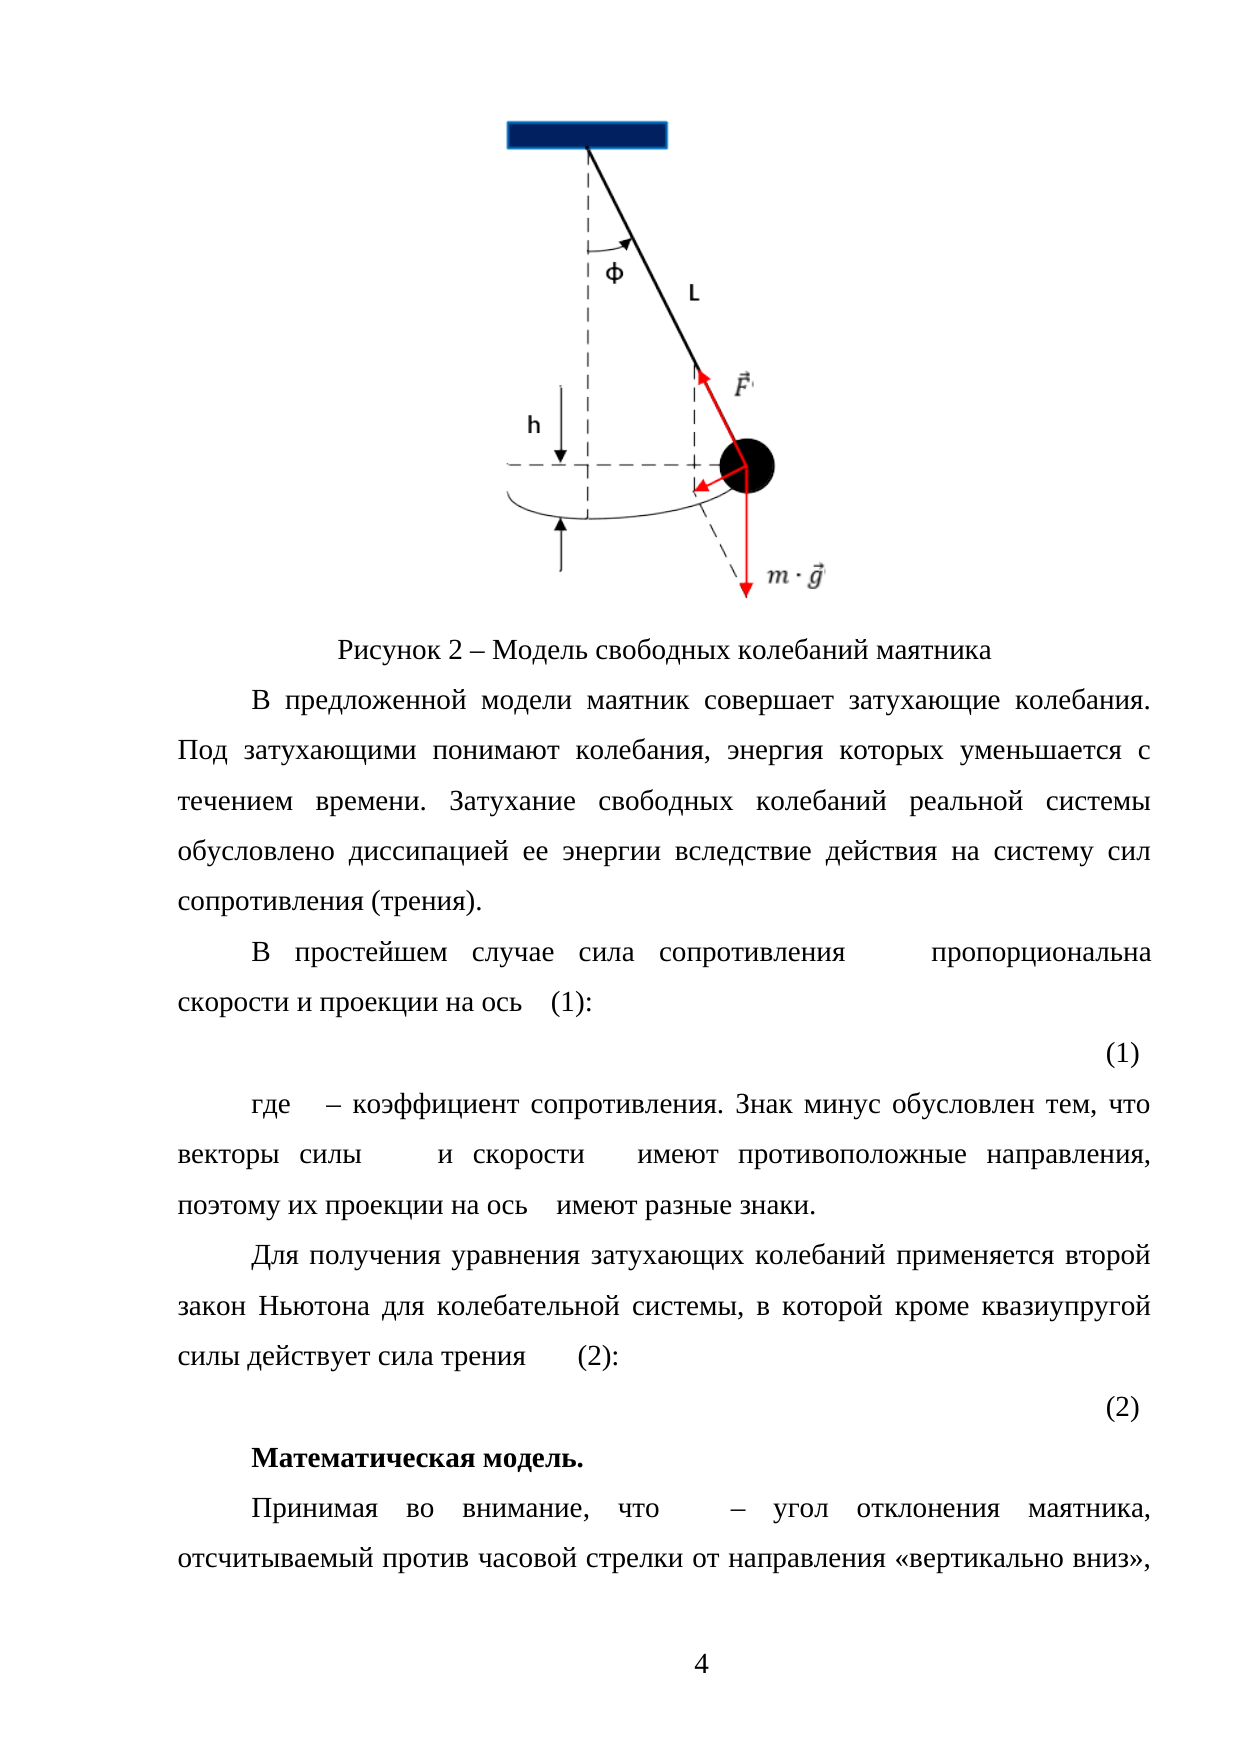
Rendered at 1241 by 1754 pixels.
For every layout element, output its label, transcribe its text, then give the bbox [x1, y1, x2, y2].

text В простейшем случае сила сопротивления пропорциональна скорости и проекции на ось (1): [177, 934, 1152, 1017]
table_header [177, 1389, 959, 1440]
table_header (1) [959, 1034, 1151, 1086]
text Математическая модель. [177, 1440, 1152, 1473]
text Рисунок 2 – Модель свободных колебаний маятника [177, 632, 1152, 665]
text Для получения уравнения затухающих колебаний применяется второй закон Ньютона для колебательной системы, в которой кроме квазиупругой силы действует сила трения (2): [177, 1237, 1152, 1372]
text Принимая во внимание, что – угол отклонения маятника, отсчитываемый против часовой стрелки от направления «вертикально вниз», [177, 1490, 1152, 1574]
text где – коэффициент сопротивления. Знак минус обусловлен тем, что векторы силы и скорости имеют противоположные направления, поэтому их проекции на ось имеют разные знаки. [177, 1086, 1152, 1221]
table_header [177, 1034, 959, 1086]
text В предложенной модели маятник совершает затухающие колебания. Под затухающими понимают колебания, энергия которых уменьшается с течением времени. Затухание свободных колебаний реальной системы обусловлено диссипацией ее энергии вследствие действия на систему сил сопротивления (трения). [177, 682, 1152, 917]
table_header (2) [959, 1389, 1151, 1440]
